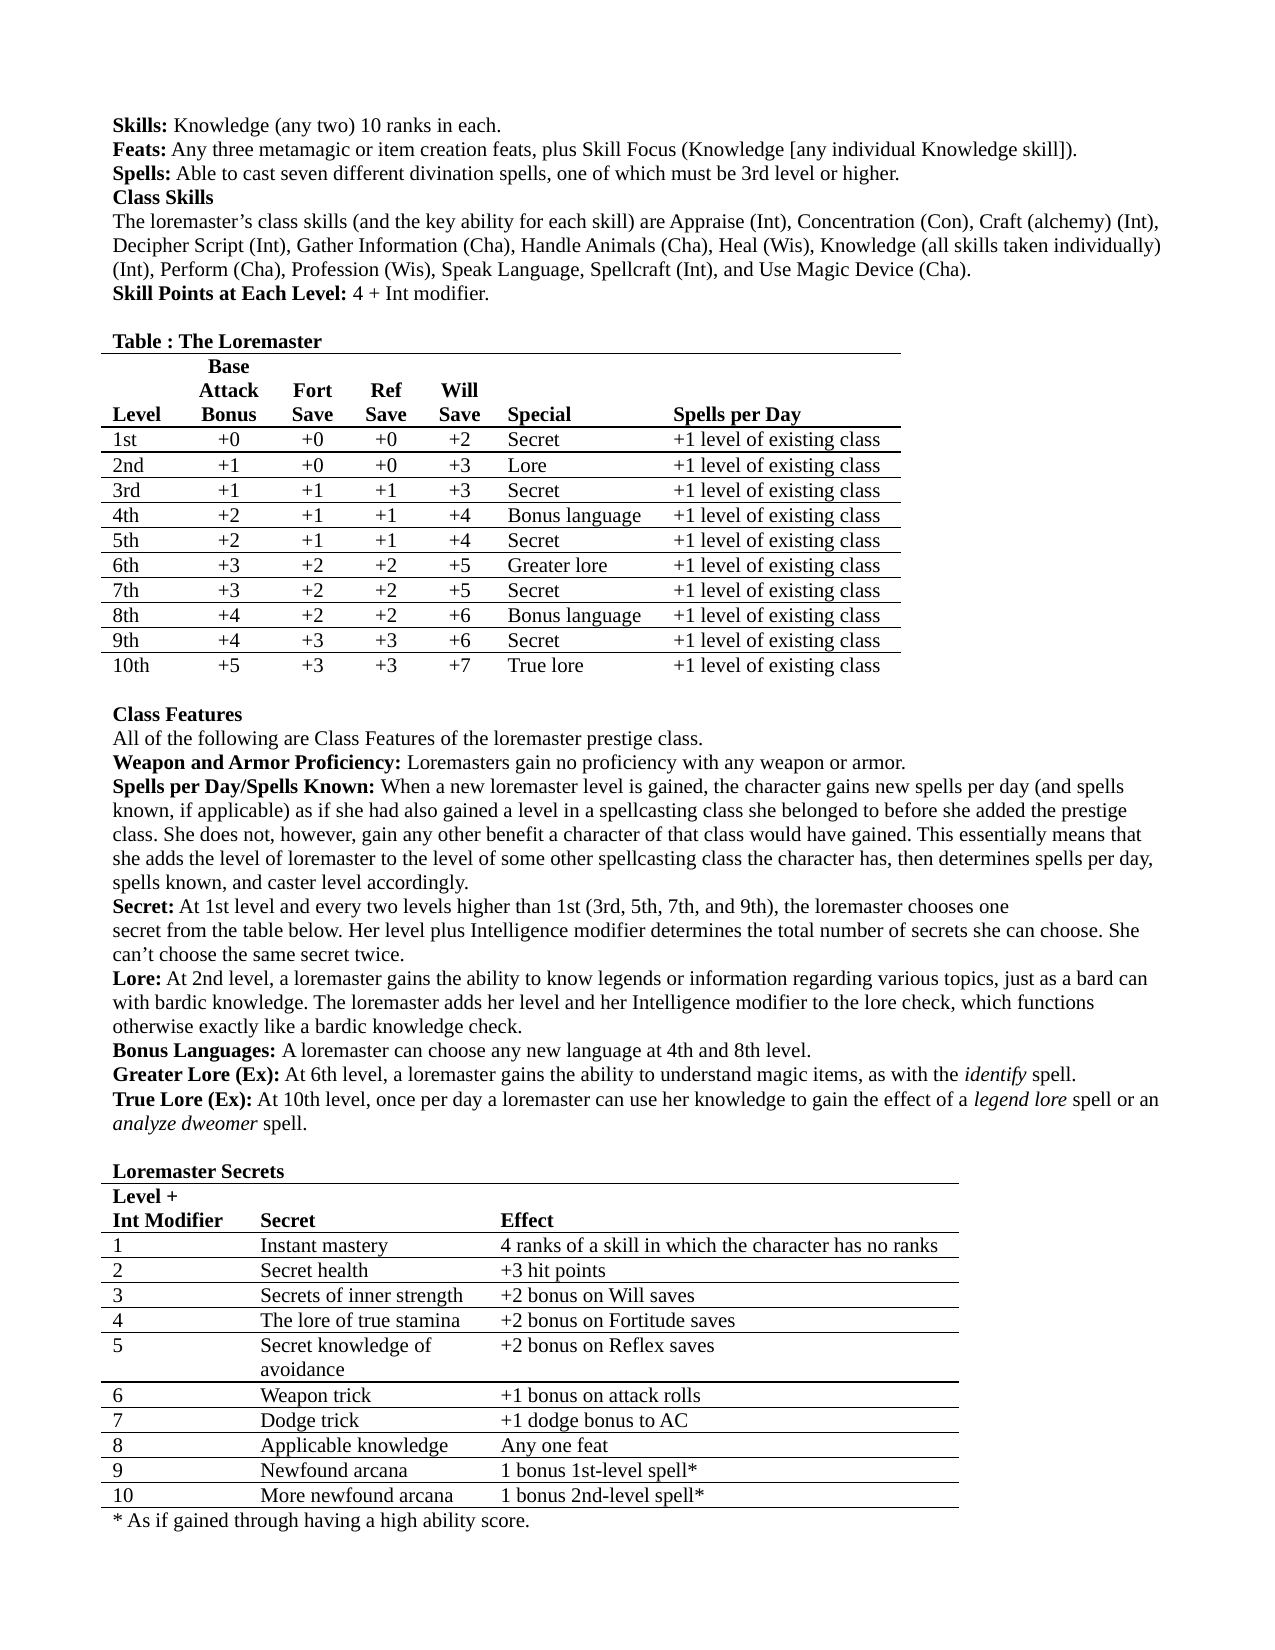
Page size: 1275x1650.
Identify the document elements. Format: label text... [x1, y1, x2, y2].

table_cell Secret [496, 628, 662, 652]
table_cell +1 level of existing class [662, 603, 901, 627]
table_cell +1 level of existing class [662, 503, 901, 527]
table_cell +3 [182, 553, 276, 577]
table_cell +1 [349, 528, 423, 552]
table_cell +0 [349, 428, 423, 451]
table_cell Fort Save [276, 354, 349, 426]
table_cell Effect [489, 1184, 959, 1232]
table_cell 7th [101, 578, 182, 602]
table_cell +2 [423, 428, 496, 451]
table_cell 9th [101, 628, 182, 652]
table_cell 1 bonus 1st-level spell* [489, 1458, 959, 1482]
table_cell 4th [101, 503, 182, 527]
table_cell +1 [349, 503, 423, 527]
table_cell Secret [496, 478, 662, 502]
table_cell Secret [496, 578, 662, 602]
table_cell +2 [349, 578, 423, 602]
table_cell +0 [182, 428, 276, 451]
table_cell 5 [101, 1333, 249, 1381]
table_cell * As if gained through having a high ability score. [101, 1508, 959, 1532]
table_cell Lore [496, 453, 662, 477]
table_cell +1 bonus on attack rolls [489, 1383, 959, 1407]
table_cell +1 level of existing class [662, 628, 901, 652]
text Greater Lore (Ex): At 6th level, a loremaster gains the ability to understand magic items, as with the identify spell. [112, 1062, 1162, 1086]
text The loremaster’s class skills (and the key ability for each skill) are Appraise (Int), Concentration (Con), Craft (alchemy) (Int), Decipher Script (Int), Gather Information (Cha), Handle Animals (Cha), Heal (Wis), Knowledge (all skills taken individually) (Int), Perform (Cha), Profession (Wis), Speak Language, Spellcraft (Int), and Use Magic Device (Cha). [112, 209, 1162, 281]
text Skills: Knowledge (any two) 10 ranks in each. [112, 112, 1162, 137]
table_cell 6th [101, 553, 182, 577]
table_cell 8th [101, 603, 182, 627]
table_cell +1 [276, 478, 349, 502]
table_cell +2 [276, 553, 349, 577]
table_cell +3 [423, 478, 496, 502]
table_cell +7 [423, 653, 496, 677]
table_cell +1 level of existing class [662, 653, 901, 677]
table_cell 2 [101, 1258, 249, 1282]
table_cell Dodge trick [249, 1408, 489, 1432]
table_cell +6 [423, 603, 496, 627]
table_cell +1 level of existing class [662, 553, 901, 577]
table_cell Spells per Day [662, 354, 901, 426]
text True Lore (Ex): At 10th level, once per day a loremaster can use her knowledge to gain the effect of a legend lore spell or an analyze dweomer spell. [112, 1086, 1162, 1134]
table_cell +0 [276, 428, 349, 451]
table_cell +3 [276, 653, 349, 677]
table_cell 6 [101, 1383, 249, 1407]
table_cell +1 level of existing class [662, 478, 901, 502]
table_cell 1st [101, 428, 182, 451]
table_cell True lore [496, 653, 662, 677]
table_cell +2 [182, 528, 276, 552]
table_cell Ref Save [349, 354, 423, 426]
table_cell +5 [423, 553, 496, 577]
table_cell +1 [349, 478, 423, 502]
table_cell 1 [101, 1233, 249, 1257]
table_cell +2 bonus on Will saves [489, 1283, 959, 1307]
table_cell Instant mastery [249, 1233, 489, 1257]
table_cell +2 [349, 603, 423, 627]
table_cell Level [101, 354, 182, 426]
table_cell +3 [423, 453, 496, 477]
table_cell +1 level of existing class [662, 453, 901, 477]
table_cell 9 [101, 1458, 249, 1482]
table_cell 10 [101, 1483, 249, 1507]
table_cell Base Attack Bonus [182, 354, 276, 426]
table_cell Any one feat [489, 1433, 959, 1457]
table_cell +2 [276, 578, 349, 602]
text Feats: Any three metamagic or item creation feats, plus Skill Focus (Knowledge [any individual Knowledge skill]). [112, 137, 1162, 161]
table_header Loremaster Secrets [101, 1159, 959, 1183]
text Lore: At 2nd level, a loremaster gains the ability to know legends or information regarding various topics, just as a bard can with bardic knowledge. The loremaster adds her level and her Intelligence modifier to the lore check, which functions otherwise exactly like a bardic knowledge check. [112, 966, 1162, 1038]
table_cell Will Save [423, 354, 496, 426]
table_cell 5th [101, 528, 182, 552]
table_cell +1 level of existing class [662, 528, 901, 552]
table_cell 1 bonus 2nd-level spell* [489, 1483, 959, 1507]
table_cell +2 [182, 503, 276, 527]
text All of the following are Class Features of the loremaster prestige class. [112, 726, 1162, 749]
subtitle Class Skills [112, 185, 1162, 209]
table_cell +1 level of existing class [662, 578, 901, 602]
table_cell Newfound arcana [249, 1458, 489, 1482]
table_cell +4 [182, 603, 276, 627]
table_cell 8 [101, 1433, 249, 1457]
table_cell +1 [182, 453, 276, 477]
table_cell +4 [182, 628, 276, 652]
table_cell +5 [423, 578, 496, 602]
table_cell 3rd [101, 478, 182, 502]
subtitle Class Features [112, 701, 1162, 726]
table_cell Special [496, 354, 662, 426]
table_cell 7 [101, 1408, 249, 1432]
table_header Table : The Loremaster [101, 329, 901, 353]
table_cell +0 [349, 453, 423, 477]
table_cell +2 [349, 553, 423, 577]
table_cell +3 [276, 628, 349, 652]
text Secret: At 1st level and every two levels higher than 1st (3rd, 5th, 7th, and 9th), the loremaster chooses one [112, 894, 1162, 918]
table_cell The lore of true stamina [249, 1308, 489, 1332]
table_cell Bonus language [496, 603, 662, 627]
table_cell +3 [182, 578, 276, 602]
table_cell +3 [349, 628, 423, 652]
table_cell +4 [423, 528, 496, 552]
table_cell +1 level of existing class [662, 428, 901, 451]
table_cell 2nd [101, 453, 182, 477]
table_cell Secret [249, 1184, 489, 1232]
table_cell +0 [276, 453, 349, 477]
table_cell 4 [101, 1308, 249, 1332]
text Spells: Able to cast seven different divination spells, one of which must be 3rd level or higher. [112, 161, 1162, 185]
table_cell +2 bonus on Fortitude saves [489, 1308, 959, 1332]
table_cell Secret health [249, 1258, 489, 1282]
text Weapon and Armor Proficiency: Loremasters gain no proficiency with any weapon or armor. [112, 749, 1162, 774]
table_cell Secret knowledge of avoidance [249, 1333, 489, 1381]
table_cell +2 bonus on Reflex saves [489, 1333, 959, 1381]
table_cell +1 dodge bonus to AC [489, 1408, 959, 1432]
text Skill Points at Each Level: 4 + Int modifier. [112, 281, 1162, 305]
table_cell Greater lore [496, 553, 662, 577]
table_cell Secret [496, 528, 662, 552]
text secret from the table below. Her level plus Intelligence modifier determines the total number of secrets she can choose. She can’t choose the same secret twice. [112, 918, 1162, 966]
table_cell +3 [349, 653, 423, 677]
table_cell +1 [276, 503, 349, 527]
table_cell +3 hit points [489, 1258, 959, 1282]
table_cell 4 ranks of a skill in which the character has no ranks [489, 1233, 959, 1257]
table_cell Secret [496, 428, 662, 451]
table_cell +1 [276, 528, 349, 552]
table_cell +6 [423, 628, 496, 652]
text Spells per Day/Spells Known: When a new loremaster level is gained, the character gains new spells per day (and spells known, if applicable) as if she had also gained a level in a spellcasting class she belonged to before she added the prestige class. She does not, however, gain any other benefit a character of that class would have gained. This essentially means that she adds the level of loremaster to the level of some other spellcasting class the character has, then determines spells per day, spells known, and caster level accordingly. [112, 774, 1162, 894]
table_cell Applicable knowledge [249, 1433, 489, 1457]
table_cell 10th [101, 653, 182, 677]
table_cell Level + Int Modifier [101, 1184, 249, 1232]
table_cell +1 [182, 478, 276, 502]
table_cell Weapon trick [249, 1383, 489, 1407]
table_cell Bonus language [496, 503, 662, 527]
table_cell +4 [423, 503, 496, 527]
table_cell +2 [276, 603, 349, 627]
table_cell +5 [182, 653, 276, 677]
table_cell More newfound arcana [249, 1483, 489, 1507]
table_cell Secrets of inner strength [249, 1283, 489, 1307]
table_cell 3 [101, 1283, 249, 1307]
text Bonus Languages: A loremaster can choose any new language at 4th and 8th level. [112, 1038, 1162, 1062]
